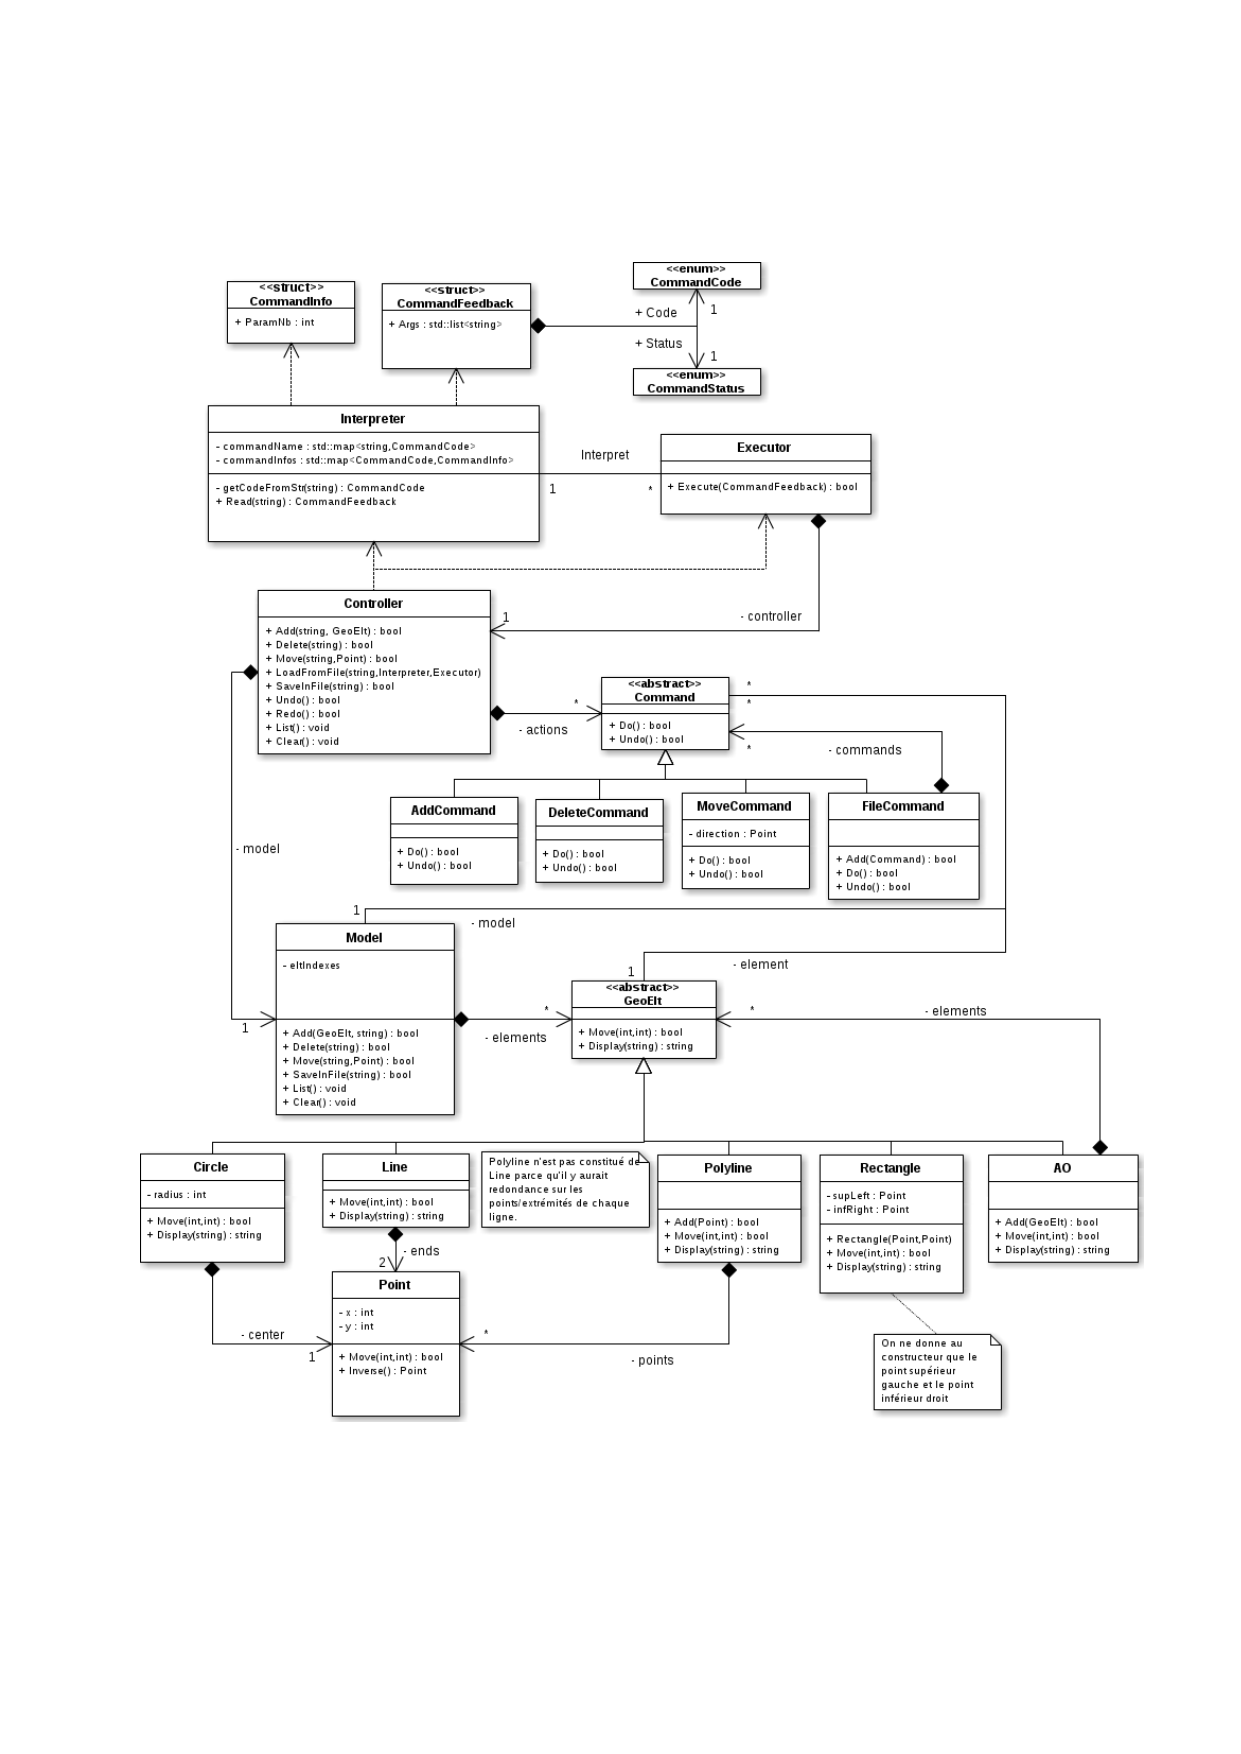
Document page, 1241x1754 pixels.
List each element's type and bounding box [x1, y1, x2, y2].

picture [140, 262, 1144, 1422]
